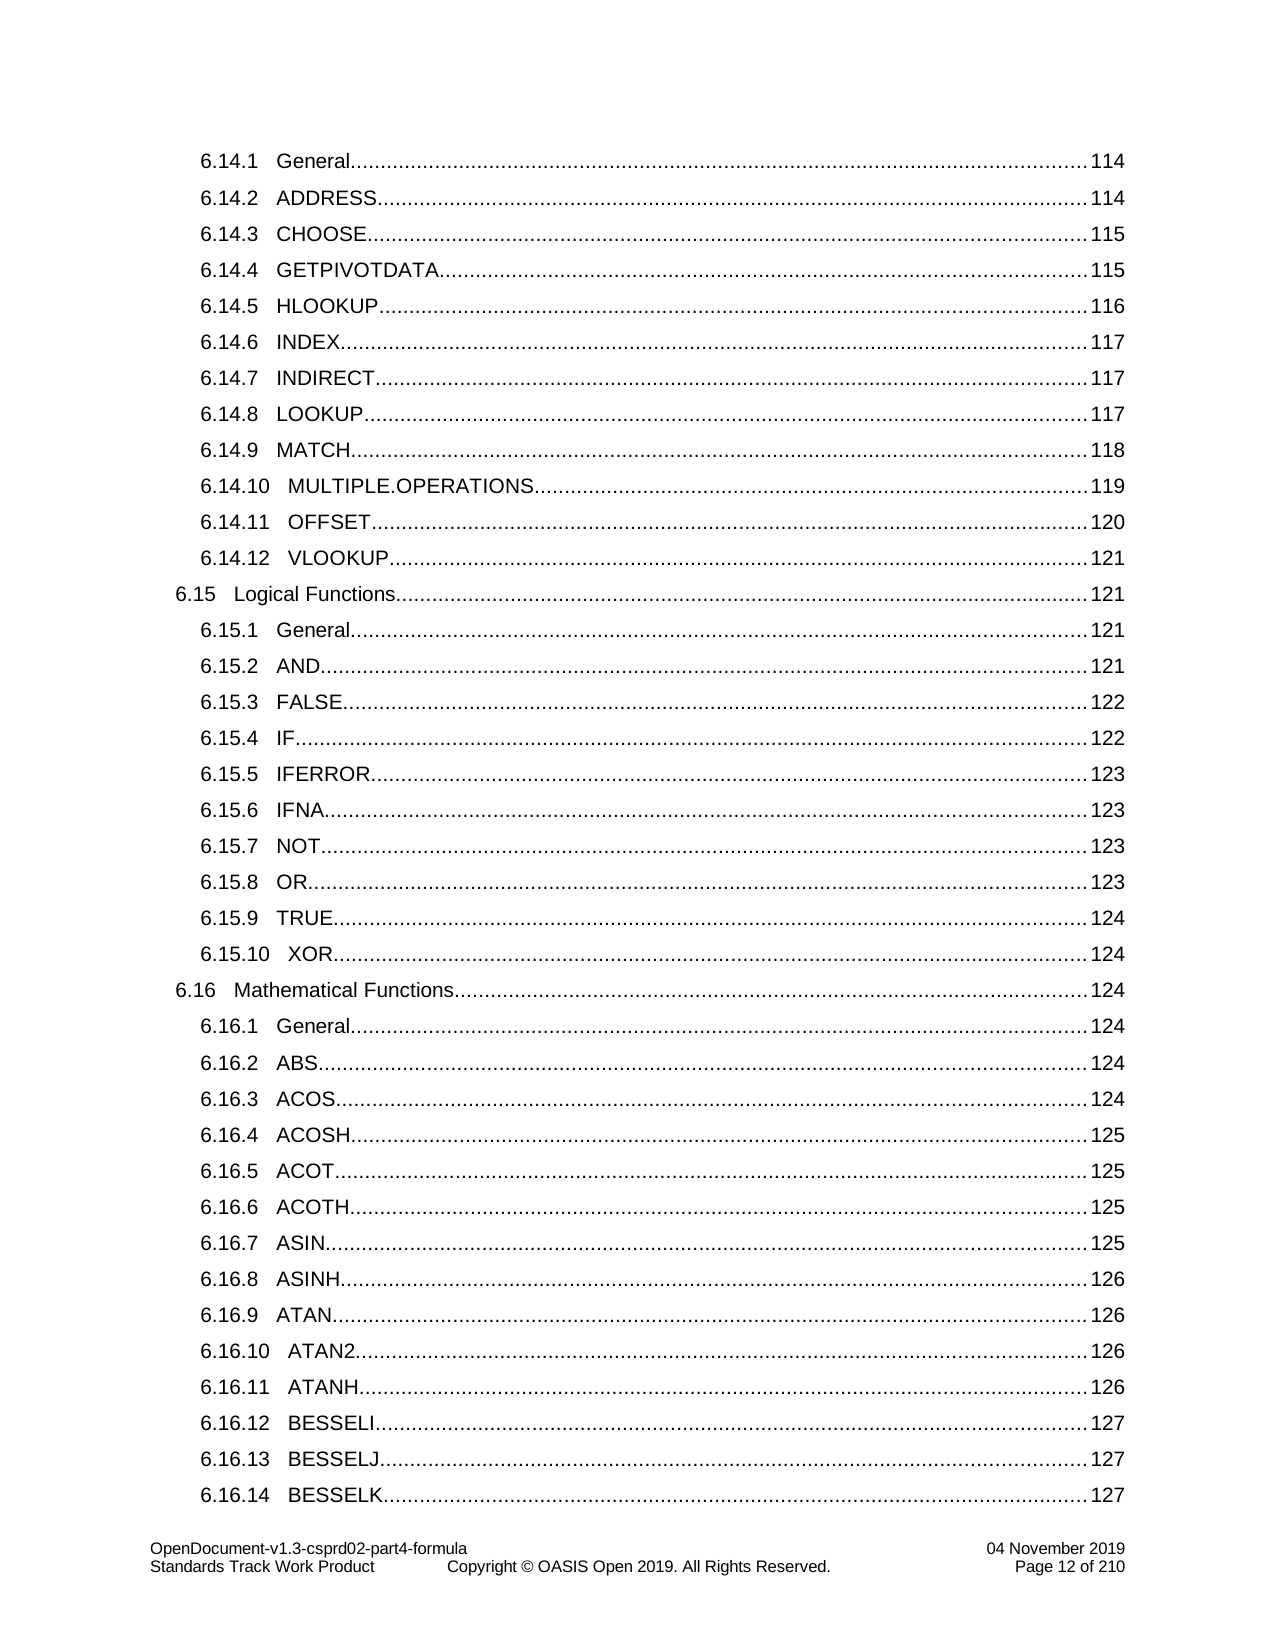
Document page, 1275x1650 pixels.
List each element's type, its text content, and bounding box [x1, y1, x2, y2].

text 6.14.2 ADDRESS 114 [200, 186, 1125, 209]
text 6.16 Mathematical Functions 124 [175, 979, 1125, 1002]
text 6.14.12 VLOOKUP 121 [200, 546, 1125, 570]
text 6.15.2 AND 121 [200, 654, 1125, 678]
text 6.14.10 MULTIPLE.OPERATIONS 119 [200, 474, 1125, 498]
text 6.14.11 OFFSET 120 [200, 510, 1125, 534]
text 6.15.9 TRUE 124 [200, 907, 1125, 930]
text 6.15 Logical Functions 121 [175, 582, 1125, 606]
text 6.14.4 GETPIVOTDATA 115 [200, 258, 1125, 282]
text 6.14.7 INDIRECT 117 [200, 366, 1125, 390]
text 6.16.9 ATAN 126 [200, 1303, 1125, 1327]
text 6.16.14 BESSELK 127 [200, 1483, 1125, 1507]
text 6.15.8 OR 123 [200, 871, 1125, 894]
text 6.14.9 MATCH 118 [200, 438, 1125, 462]
text 6.16.5 ACOT 125 [200, 1159, 1125, 1183]
text 6.15.1 General 121 [200, 618, 1125, 642]
text 6.15.6 IFNA 123 [200, 799, 1125, 822]
text 6.16.8 ASINH 126 [200, 1267, 1125, 1291]
text 6.16.2 ABS 124 [200, 1051, 1125, 1074]
text 6.14.1 General 114 [200, 150, 1125, 173]
text 6.16.10 ATAN2 126 [200, 1339, 1125, 1363]
text 6.15.7 NOT 123 [200, 835, 1125, 858]
text 6.14.8 LOOKUP 117 [200, 402, 1125, 426]
text 6.16.4 ACOSH 125 [200, 1123, 1125, 1147]
text 6.16.3 ACOS 124 [200, 1087, 1125, 1111]
text 6.16.7 ASIN 125 [200, 1231, 1125, 1255]
text 6.16.6 ACOTH 125 [200, 1195, 1125, 1219]
text 6.16.12 BESSELI 127 [200, 1411, 1125, 1435]
text 6.15.10 XOR 124 [200, 943, 1125, 966]
text 6.15.3 FALSE 122 [200, 691, 1125, 714]
text 6.14.6 INDEX 117 [200, 330, 1125, 354]
text 6.16.13 BESSELJ 127 [200, 1447, 1125, 1471]
text 6.16.1 General 124 [200, 1015, 1125, 1038]
text 6.16.11 ATANH 126 [200, 1375, 1125, 1399]
text 6.15.5 IFERROR 123 [200, 763, 1125, 786]
text 6.14.5 HLOOKUP 116 [200, 294, 1125, 318]
text 6.14.3 CHOOSE 115 [200, 222, 1125, 246]
text 6.15.4 IF 122 [200, 727, 1125, 750]
